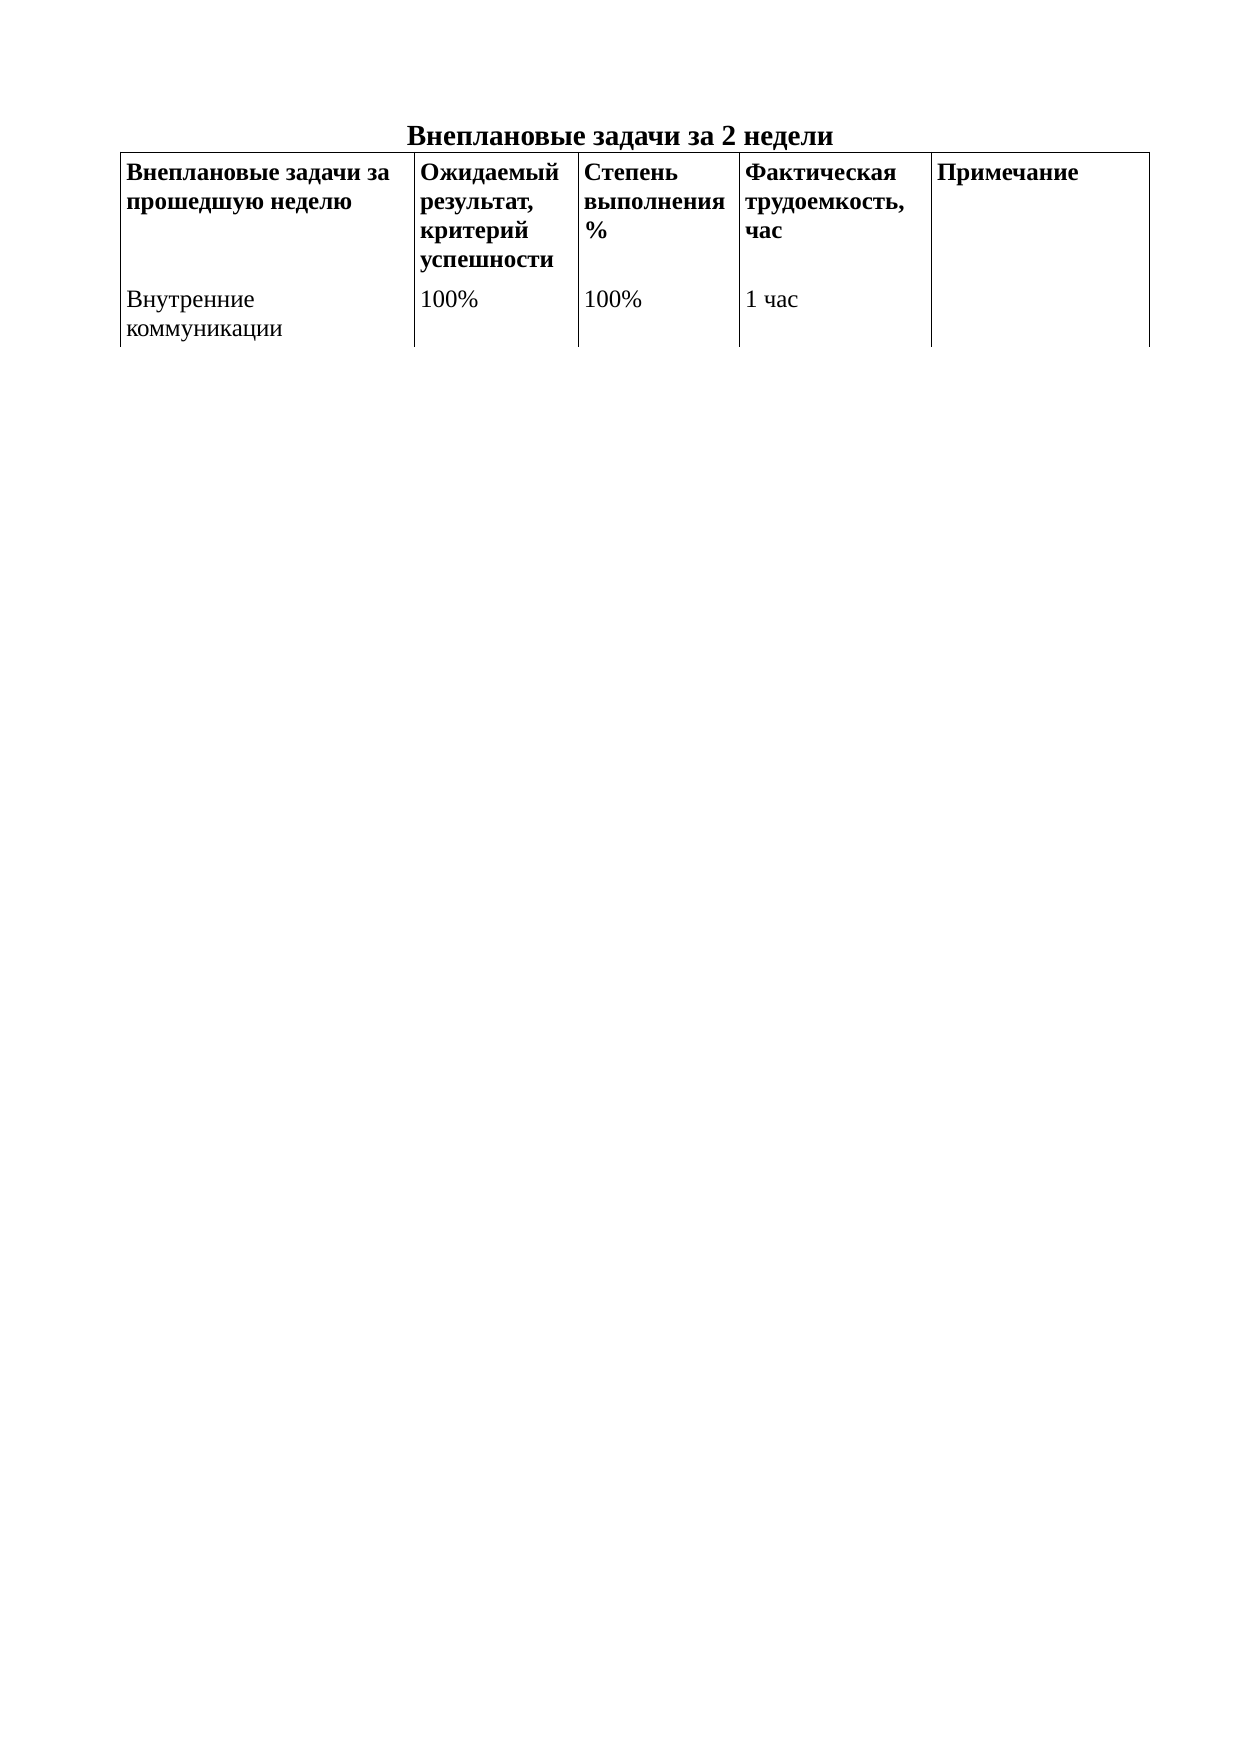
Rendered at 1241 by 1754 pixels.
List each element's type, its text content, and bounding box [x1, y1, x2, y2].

text Внеплановые задачи за 2 недели [118, 118, 1122, 152]
table_cell 100% [579, 278, 739, 347]
table_header Внеплановые задачи за прошедшую неделю [121, 153, 414, 278]
table_cell Внутренние коммуникации [121, 278, 414, 347]
table_header Примечание [932, 153, 1149, 278]
table_header Ожидаемый результат, критерий успешности [415, 153, 578, 278]
table_cell 100% [415, 278, 578, 347]
table_header Фактическая трудоемкость, час [740, 153, 931, 278]
table_cell [932, 278, 1149, 347]
table_cell 1 час [740, 278, 931, 347]
table_header Степень выполнения % [579, 153, 739, 278]
